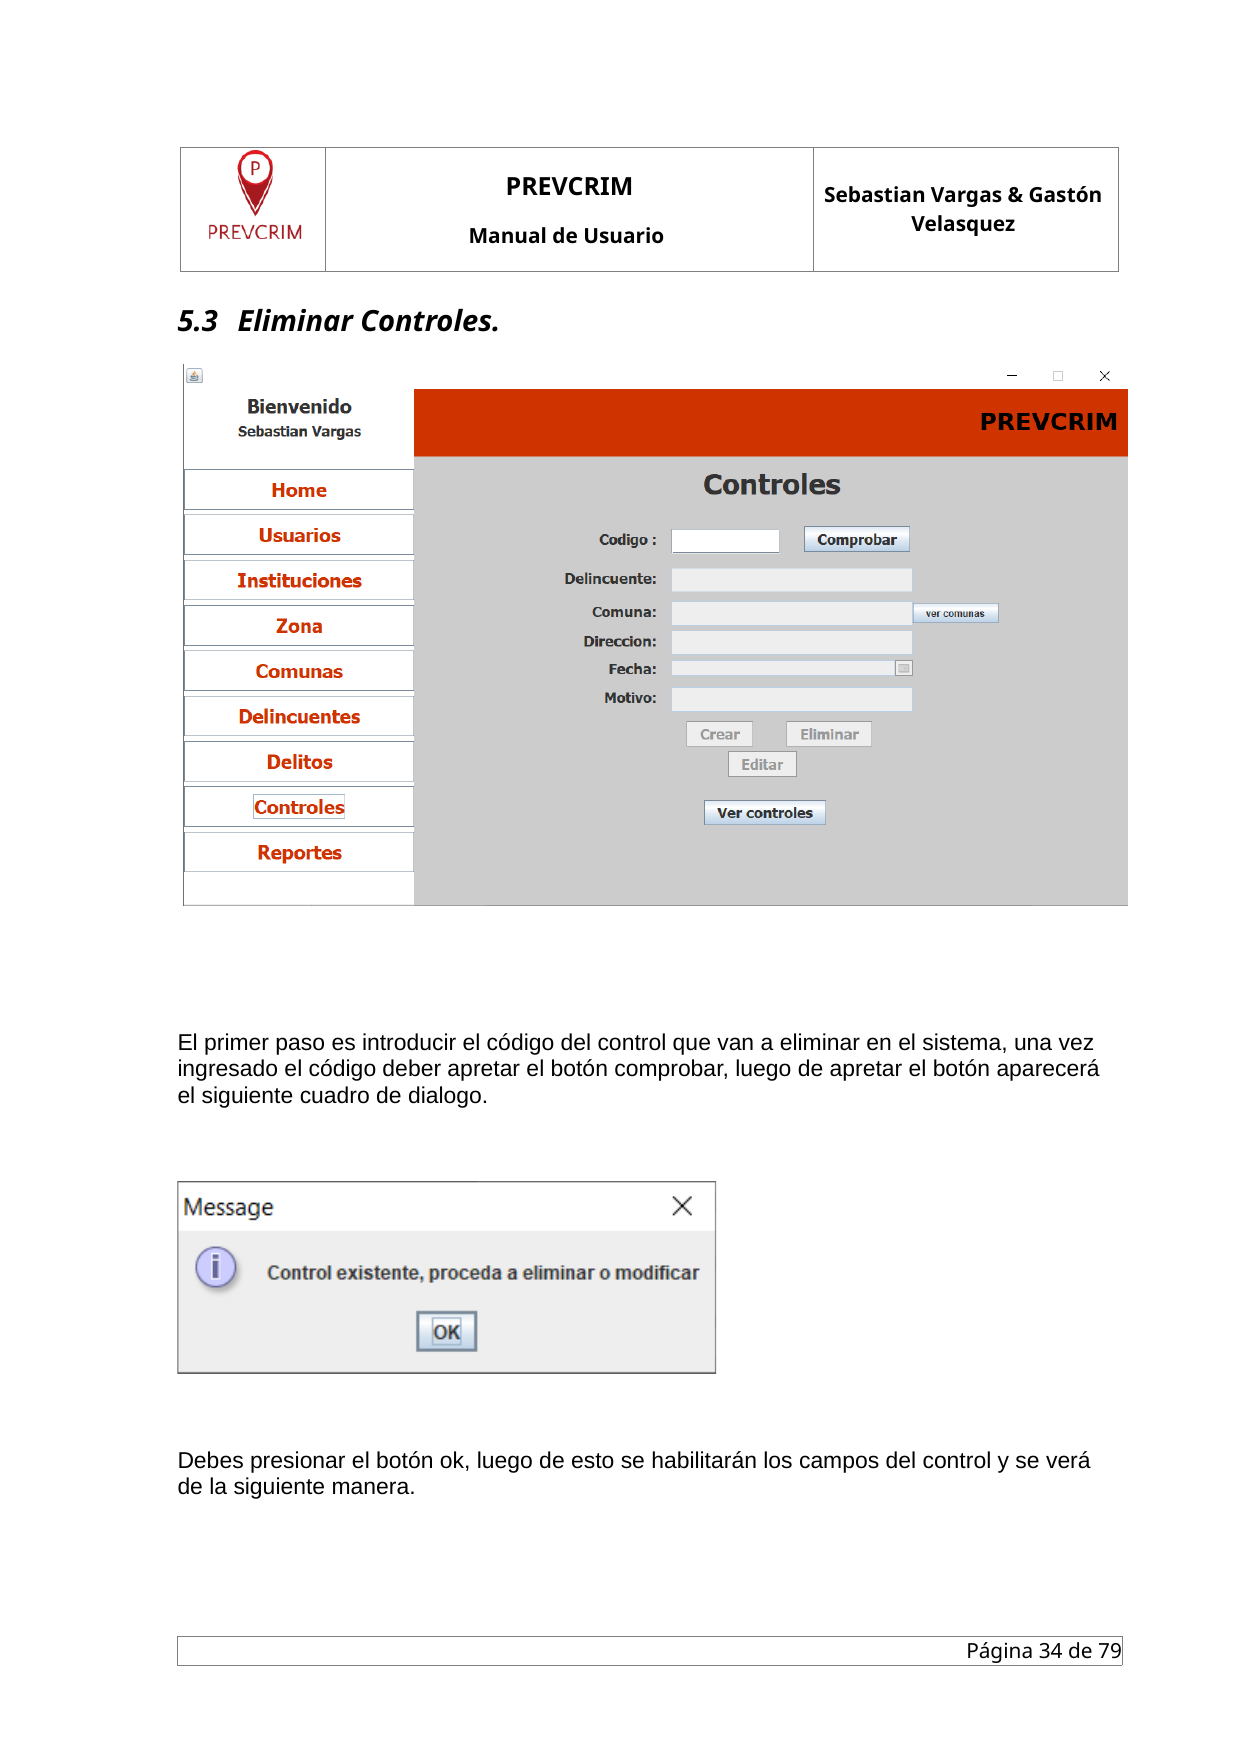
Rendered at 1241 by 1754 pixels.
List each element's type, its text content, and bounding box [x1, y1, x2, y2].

text Debes presionar el botón ok, luego de esto se habilitarán los campos del control y se verá de la siguiente manera. [177, 1447, 1122, 1500]
subtitle Eliminar Controles. [177, 300, 1122, 340]
text El primer paso es introducir el código del control que van a eliminar en el sistema, una vez ingresado el código deber apretar el botón comprobar, luego de apretar el botón aparecerá el siguiente cuadro de dialogo. [177, 1029, 1122, 1108]
